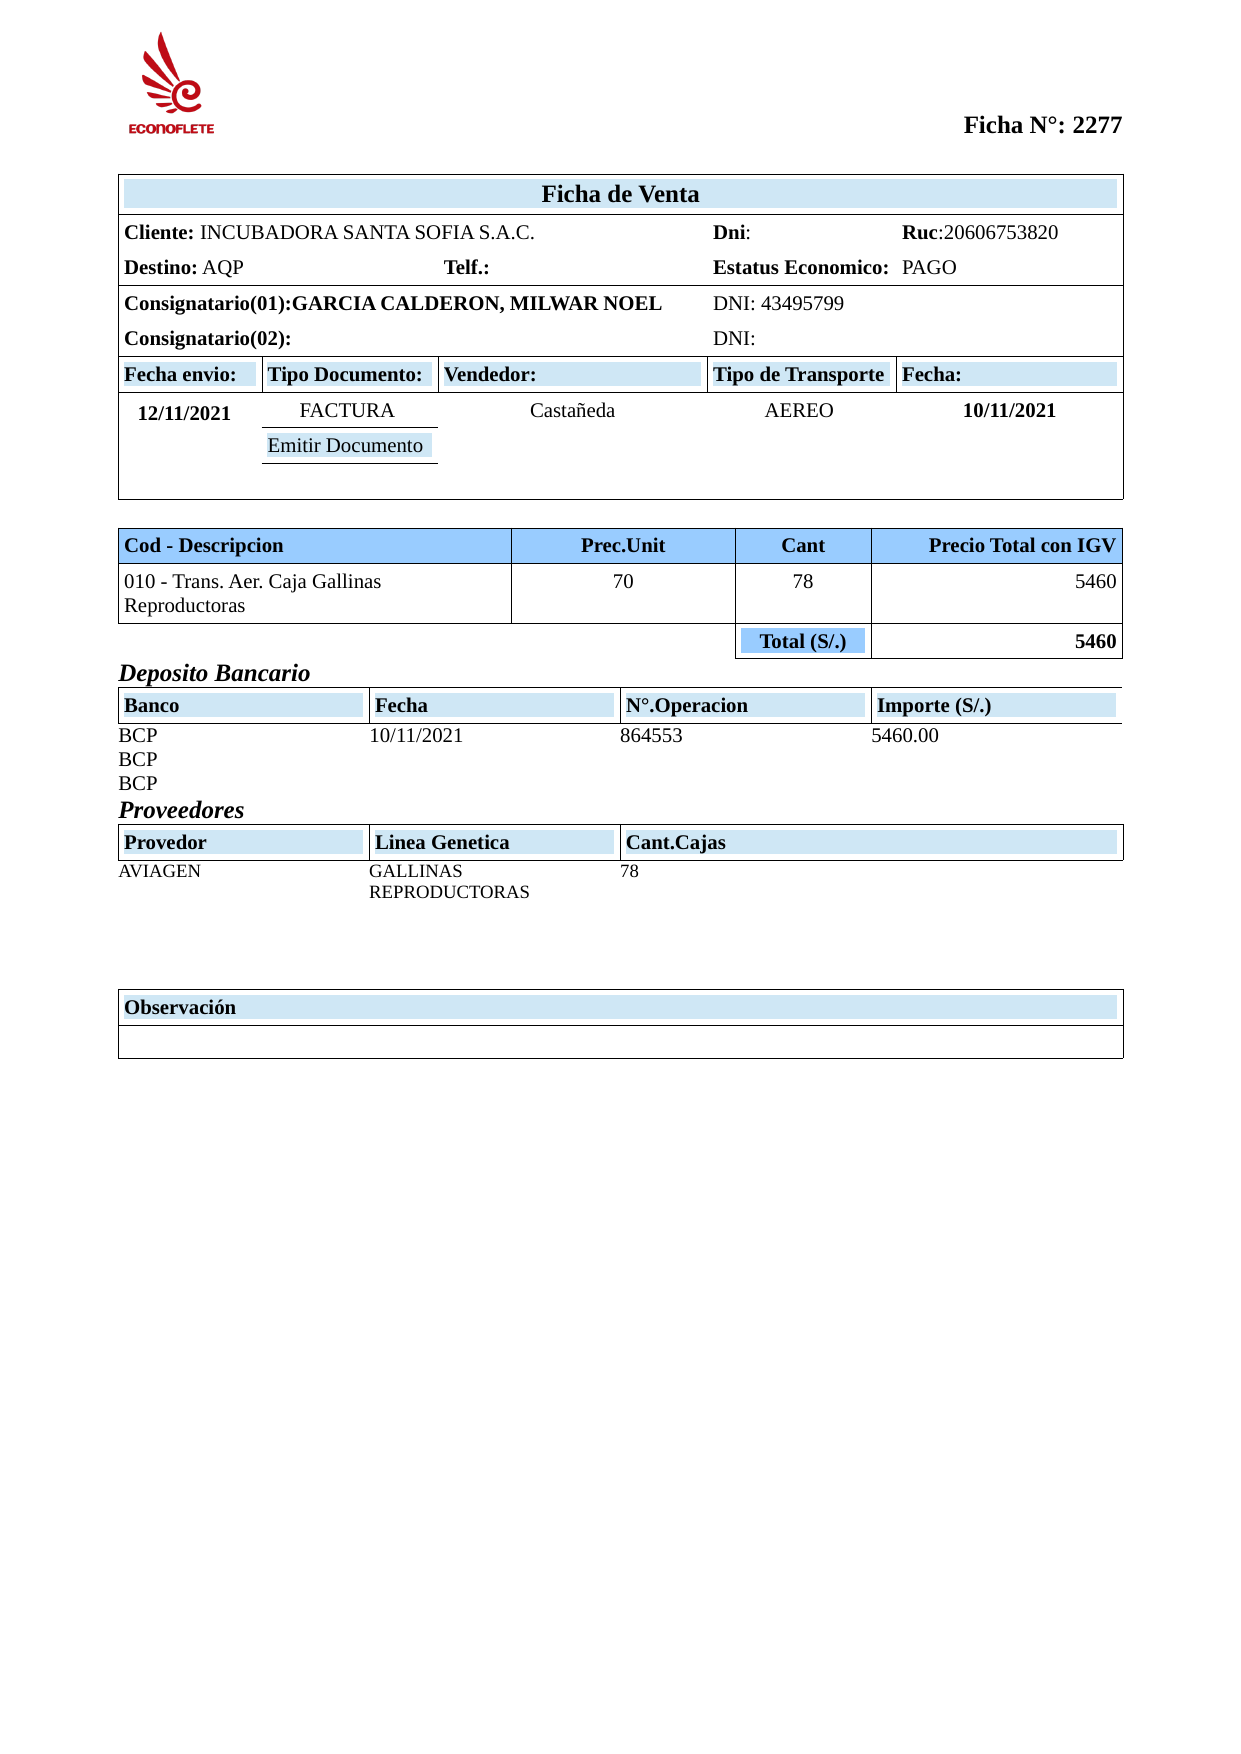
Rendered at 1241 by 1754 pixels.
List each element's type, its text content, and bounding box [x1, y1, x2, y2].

table_cell DNI: [707, 321, 1123, 356]
table_cell Consignatario(02): [119, 321, 707, 356]
table_cell [620, 903, 1123, 924]
table_cell GALLINAS REPRODUCTORAS [369, 861, 620, 903]
table_header Cant [736, 529, 871, 563]
table_cell [369, 771, 620, 795]
picture [118, 31, 225, 134]
table_cell [118, 903, 369, 924]
table_cell 10/11/2021 [369, 724, 620, 747]
table_header N°.Operacion [621, 688, 871, 723]
table_cell [369, 968, 620, 989]
table_header Prec.Unit [512, 529, 735, 563]
text Proveedores [118, 795, 1122, 824]
table_cell Castañeda [438, 393, 707, 498]
table_cell BCP [118, 724, 369, 747]
table_cell 864553 [620, 724, 871, 747]
table_cell [118, 968, 369, 989]
table_header Banco [119, 688, 369, 723]
table_header Importe (S/.) [872, 688, 1122, 723]
table_cell 5460 [872, 624, 1122, 658]
table_cell DNI: 43495799 [707, 286, 1123, 321]
table_cell AEREO [707, 393, 896, 498]
table_cell [118, 924, 369, 946]
table_cell FACTURA [262, 393, 438, 427]
table_cell Fecha: [897, 357, 1123, 392]
table_cell BCP [118, 771, 369, 795]
table_cell [620, 968, 1123, 989]
table_header Fecha [370, 688, 620, 723]
table_cell [620, 924, 1123, 946]
table_cell [871, 747, 1122, 771]
table_header Provedor [119, 825, 369, 859]
table_cell PAGO [896, 249, 1123, 285]
table_cell Tipo Documento: [263, 357, 438, 392]
table_cell 12/11/2021 [119, 393, 262, 498]
table_cell Total (S/.) [736, 624, 871, 658]
table_cell Tipo de Transporte [708, 357, 896, 392]
table_header Observación [119, 990, 1123, 1024]
table_cell [511, 624, 735, 658]
table_cell [119, 1026, 1123, 1058]
table_cell Destino: AQP [119, 249, 438, 285]
table_cell 78 [736, 564, 871, 623]
table_cell Cliente: INCUBADORA SANTA SOFIA S.A.C. [119, 215, 707, 249]
table_cell Ruc:20606753820 [896, 215, 1123, 249]
table_header Cod - Descripcion [119, 529, 511, 563]
table_cell [369, 946, 620, 967]
table_cell AVIAGEN [118, 861, 369, 903]
table_cell Dni: [707, 215, 896, 249]
table_cell 5460.00 [871, 724, 1122, 747]
table_cell [262, 464, 438, 498]
table_cell BCP [118, 747, 369, 771]
table_cell Fecha envio: [119, 357, 262, 392]
table_cell 10/11/2021 [896, 393, 1123, 498]
table_cell [369, 903, 620, 924]
table_cell [871, 771, 1122, 795]
table_cell 70 [512, 564, 735, 623]
table_header Ficha de Venta [119, 175, 1123, 214]
table_cell [620, 747, 871, 771]
table_header Linea Genetica [370, 825, 620, 859]
table_cell [620, 946, 1123, 967]
text Deposito Bancario [118, 658, 1122, 687]
table_cell [620, 771, 871, 795]
table_cell Emitir Documento [262, 428, 438, 463]
table_header Cant.Cajas [621, 825, 1123, 859]
table_cell Telf.: [438, 249, 707, 285]
table_cell [369, 924, 620, 946]
table_cell Vendedor: [439, 357, 707, 392]
table_cell 78 [620, 861, 1123, 903]
table_cell Estatus Economico: [707, 249, 896, 285]
table_cell 010 - Trans. Aer. Caja Gallinas Reproductoras [119, 564, 511, 623]
table_cell [369, 747, 620, 771]
table_header Precio Total con IGV [872, 529, 1122, 563]
table_cell Consignatario(01):GARCIA CALDERON, MILWAR NOEL [119, 286, 707, 321]
table_cell 5460 [872, 564, 1122, 623]
table_cell [118, 946, 369, 967]
table_cell [118, 624, 511, 658]
